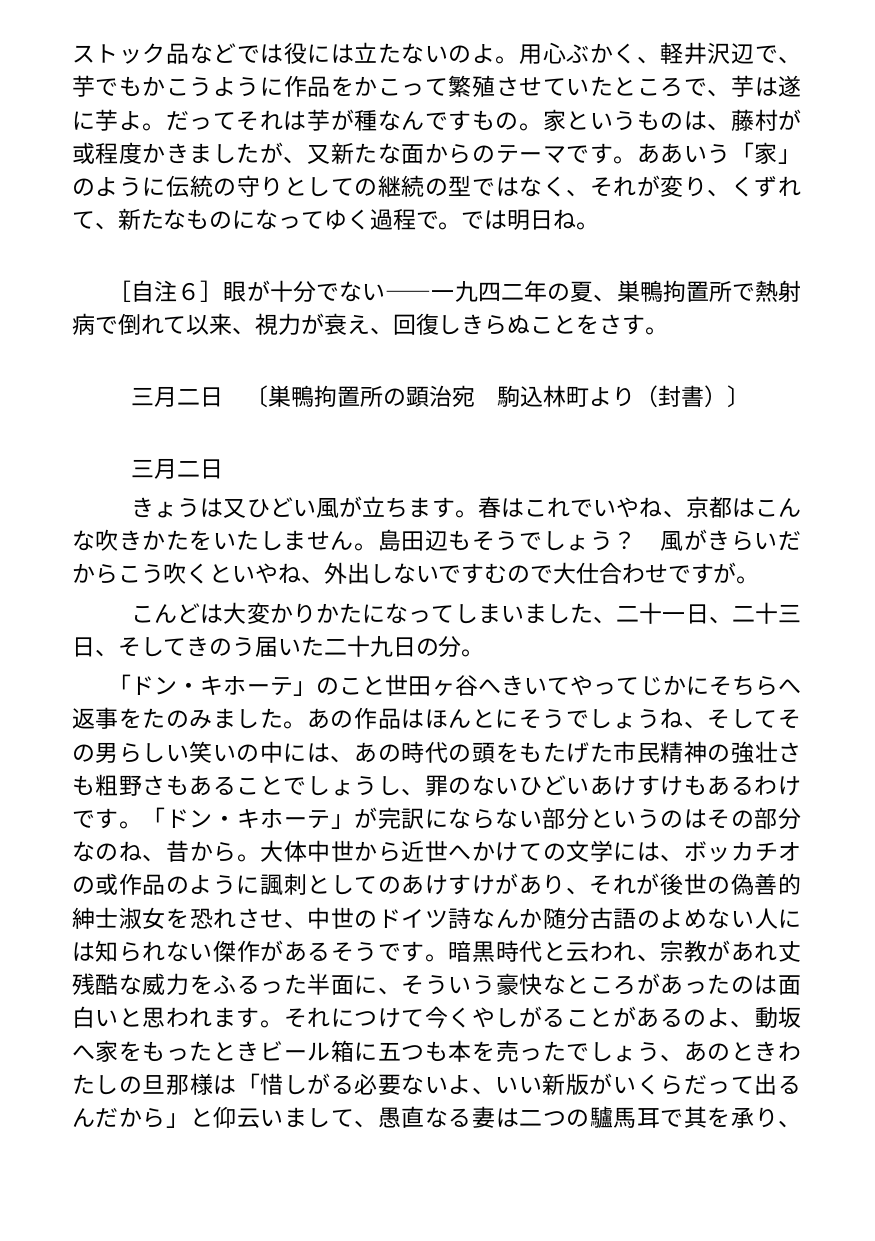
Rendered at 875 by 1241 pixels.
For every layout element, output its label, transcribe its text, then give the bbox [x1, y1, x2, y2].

text 三月二日 〔巣鴨拘置所の顕治宛 駒込林町より（封書）〕 [72, 379, 802, 412]
text ［自注６］眼が十分でない――一九四二年の夏、巣鴨拘置所で熱射病で倒れて以来、視力が衰え、回復しきらぬことをさす。 [72, 274, 802, 340]
text こんどは大変かりかたになってしまいました、二十一日、二十三日、そしてきのう届いた二十九日の分。 [72, 596, 802, 662]
text ストック品などでは役には立たないのよ。用心ぶかく、軽井沢辺で、芋でもかこうように作品をかこって繁殖させていたところで、芋は遂に芋よ。だってそれは芋が種なんですもの。家というものは、藤村が或程度かきましたが、又新たな面からのテーマです。ああいう「家」のように伝統の守りとしての継続の型ではなく、それが変り、くずれて、新たなものになってゆく過程で。では明日ね。 [72, 36, 802, 235]
text 「ドン・キホーテ」のこと世田ヶ谷へきいてやってじかにそちらへ返事をたのみました。あの作品はほんとにそうでしょうね、そしてその男らしい笑いの中には、あの時代の頭をもたげた市民精神の強壮さも粗野さもあることでしょうし、罪のないひどいあけすけもあるわけです。「ドン・キホーテ」が完訳にならない部分というのはその部分なのね、昔から。大体中世から近世へかけての文学には、ボッカチオの或作品のように諷刺としてのあけすけがあり、それが後世の偽善的紳士淑女を恐れさせ、中世のドイツ詩なんか随分古語のよめない人には知られない傑作があるそうです。暗黒時代と云われ、宗教があれ丈残酷な威力をふるった半面に、そういう豪快なところがあったのは面白いと思われます。それにつけて今くやしがることがあるのよ、動坂へ家をもったときビール箱に五つも本を売ったでしょう、あのときわたしの旦那様は「惜しがる必要ないよ、いい新版がいくらだって出るんだから」と仰云いまして、愚直なる妻は二つの驢馬耳で其を承り、 [72, 668, 802, 1133]
text きょうは又ひどい風が立ちます。春はこれでいやね、京都はこんな吹きかたをいたしません。島田辺もそうでしょう？ 風がきらいだからこう吹くといやね、外出しないですむので大仕合わせですが。 [72, 490, 802, 589]
text 三月二日 [72, 451, 802, 484]
